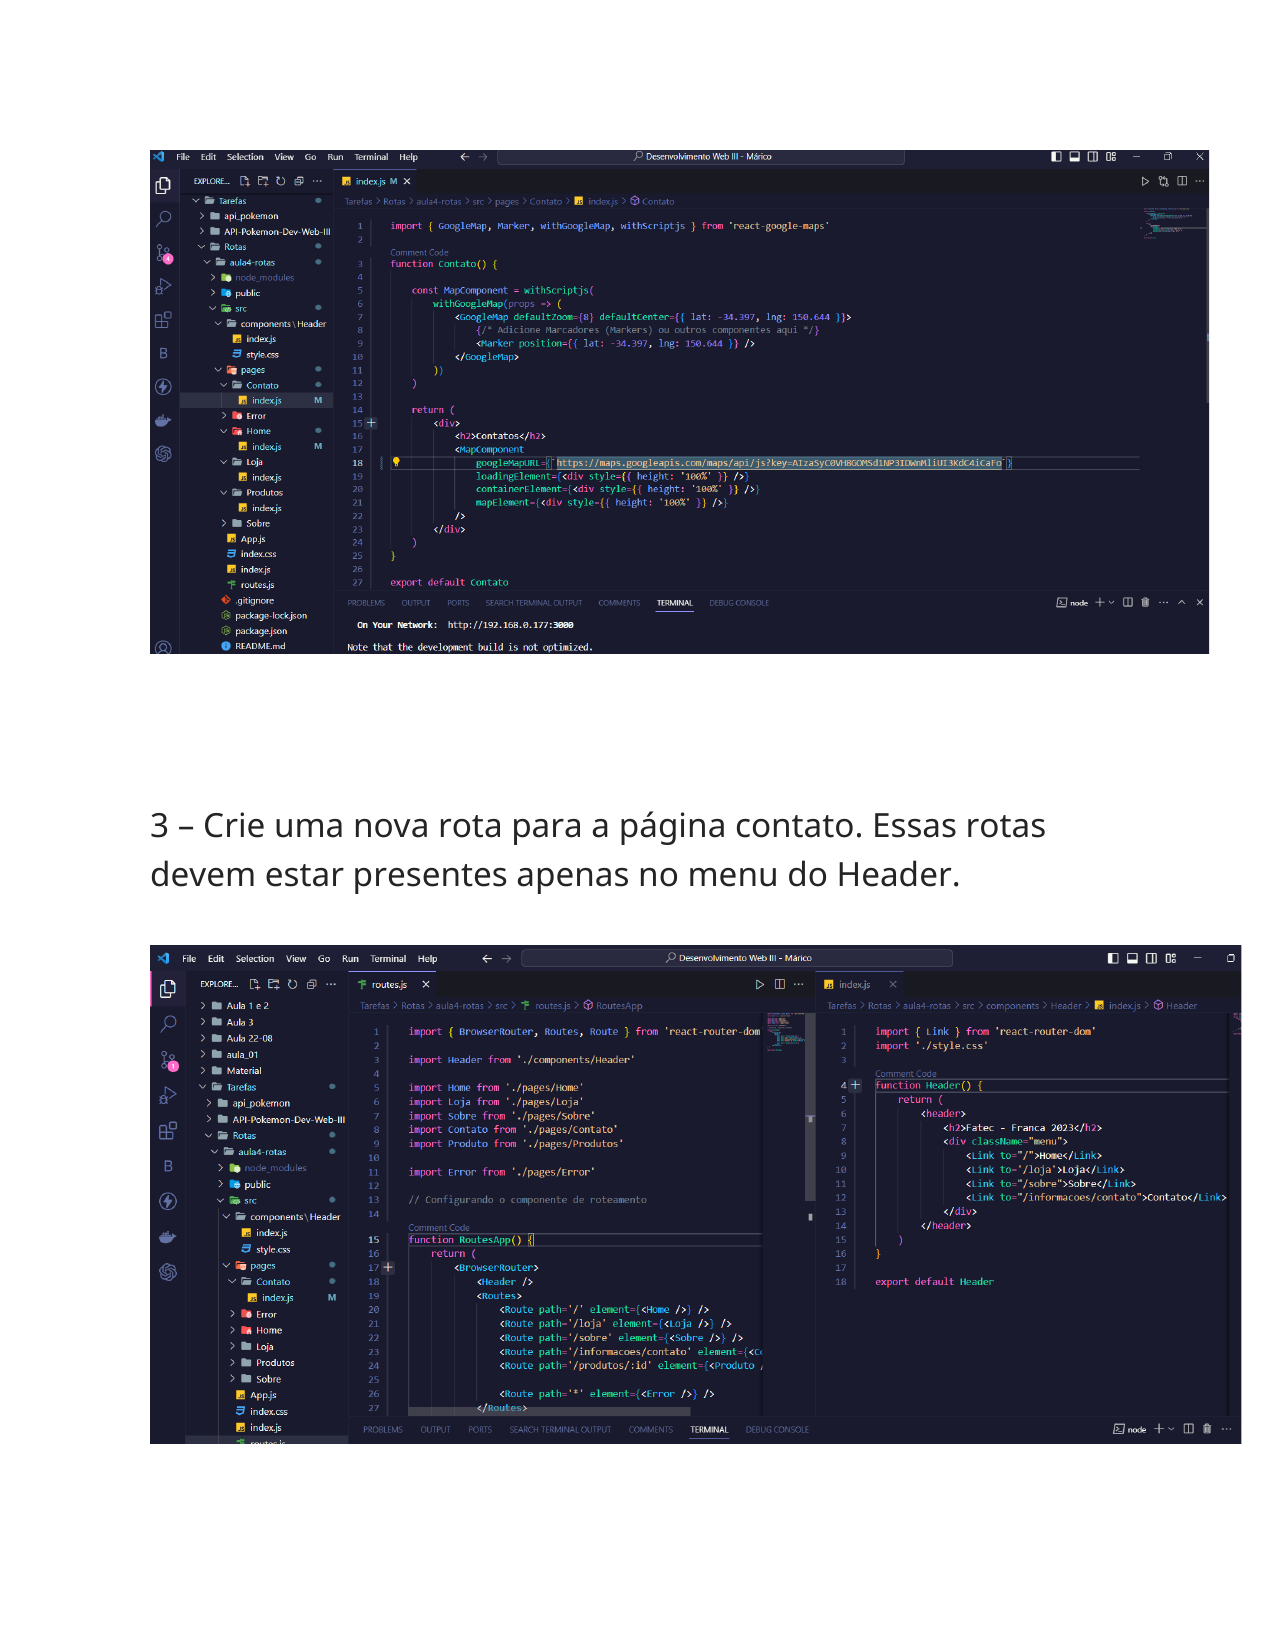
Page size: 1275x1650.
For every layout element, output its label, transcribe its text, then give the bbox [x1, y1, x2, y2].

text 3 – Crie uma nova rota para a página contato. Essas rotas devem estar presentes apenas no menu do Header. [150, 802, 1125, 896]
